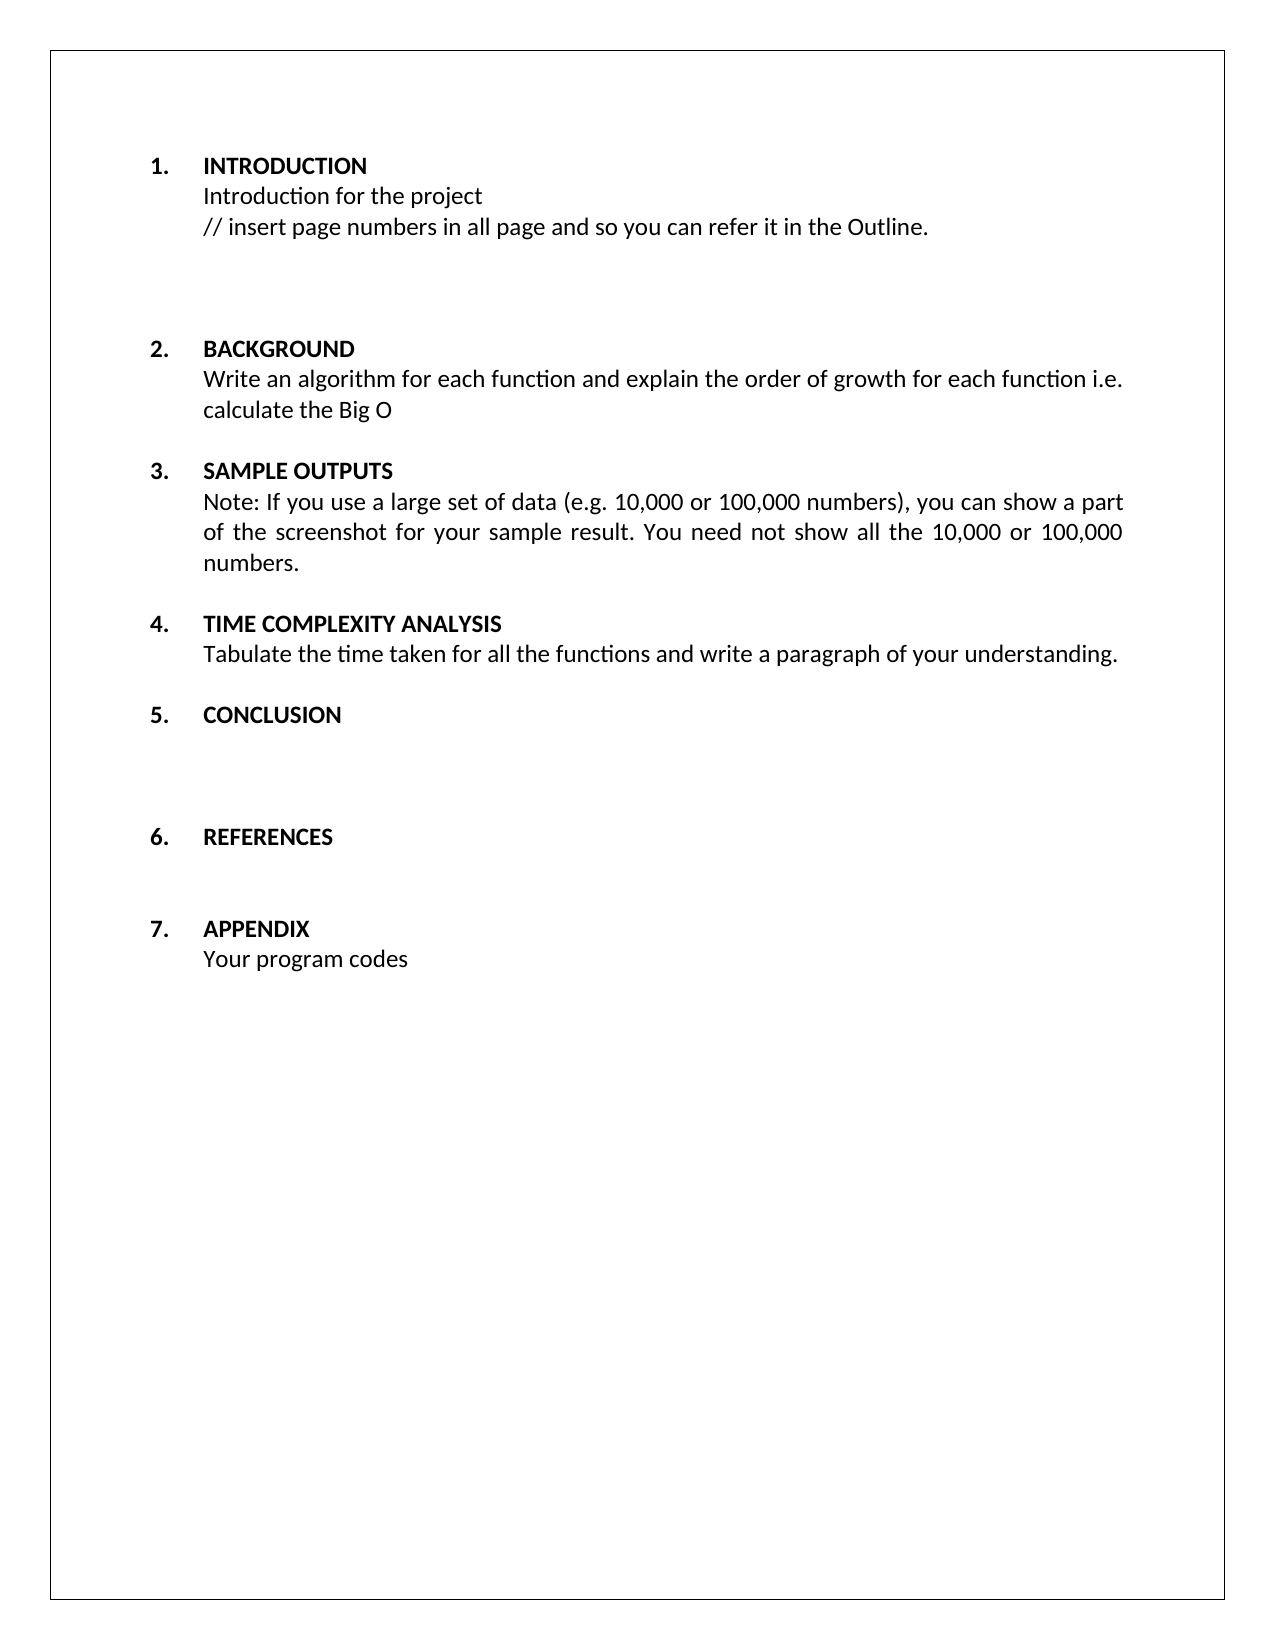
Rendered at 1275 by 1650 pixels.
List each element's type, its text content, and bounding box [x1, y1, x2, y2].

list Tabulate the time taken for all the functions and write a paragraph of your understanding. [203, 638, 1125, 669]
list Note: If you use a large set of data (e.g. 10,000 or 100,000 numbers), you can show a part of the screenshot for your sample result. You need not show all the 10,000 or 100,000 numbers. [203, 486, 1125, 577]
list INTRODUCTION [150, 150, 1125, 181]
list Write an algorithm for each function and explain the order of growth for each function i.e. calculate the Big O [203, 364, 1125, 425]
list SAMPLE OUTPUTS [150, 455, 1125, 486]
list APPENDIX [150, 913, 1125, 943]
text Your program codes [203, 943, 1125, 974]
list REFERENCES [150, 821, 1125, 852]
list CONCLUSION [150, 699, 1125, 730]
text // insert page numbers in all page and so you can refer it in the Outline. [203, 211, 1125, 242]
text Introduction for the project [203, 181, 1125, 211]
list BACKGROUND [150, 333, 1125, 364]
list TIME COMPLEXITY ANALYSIS [150, 608, 1125, 638]
